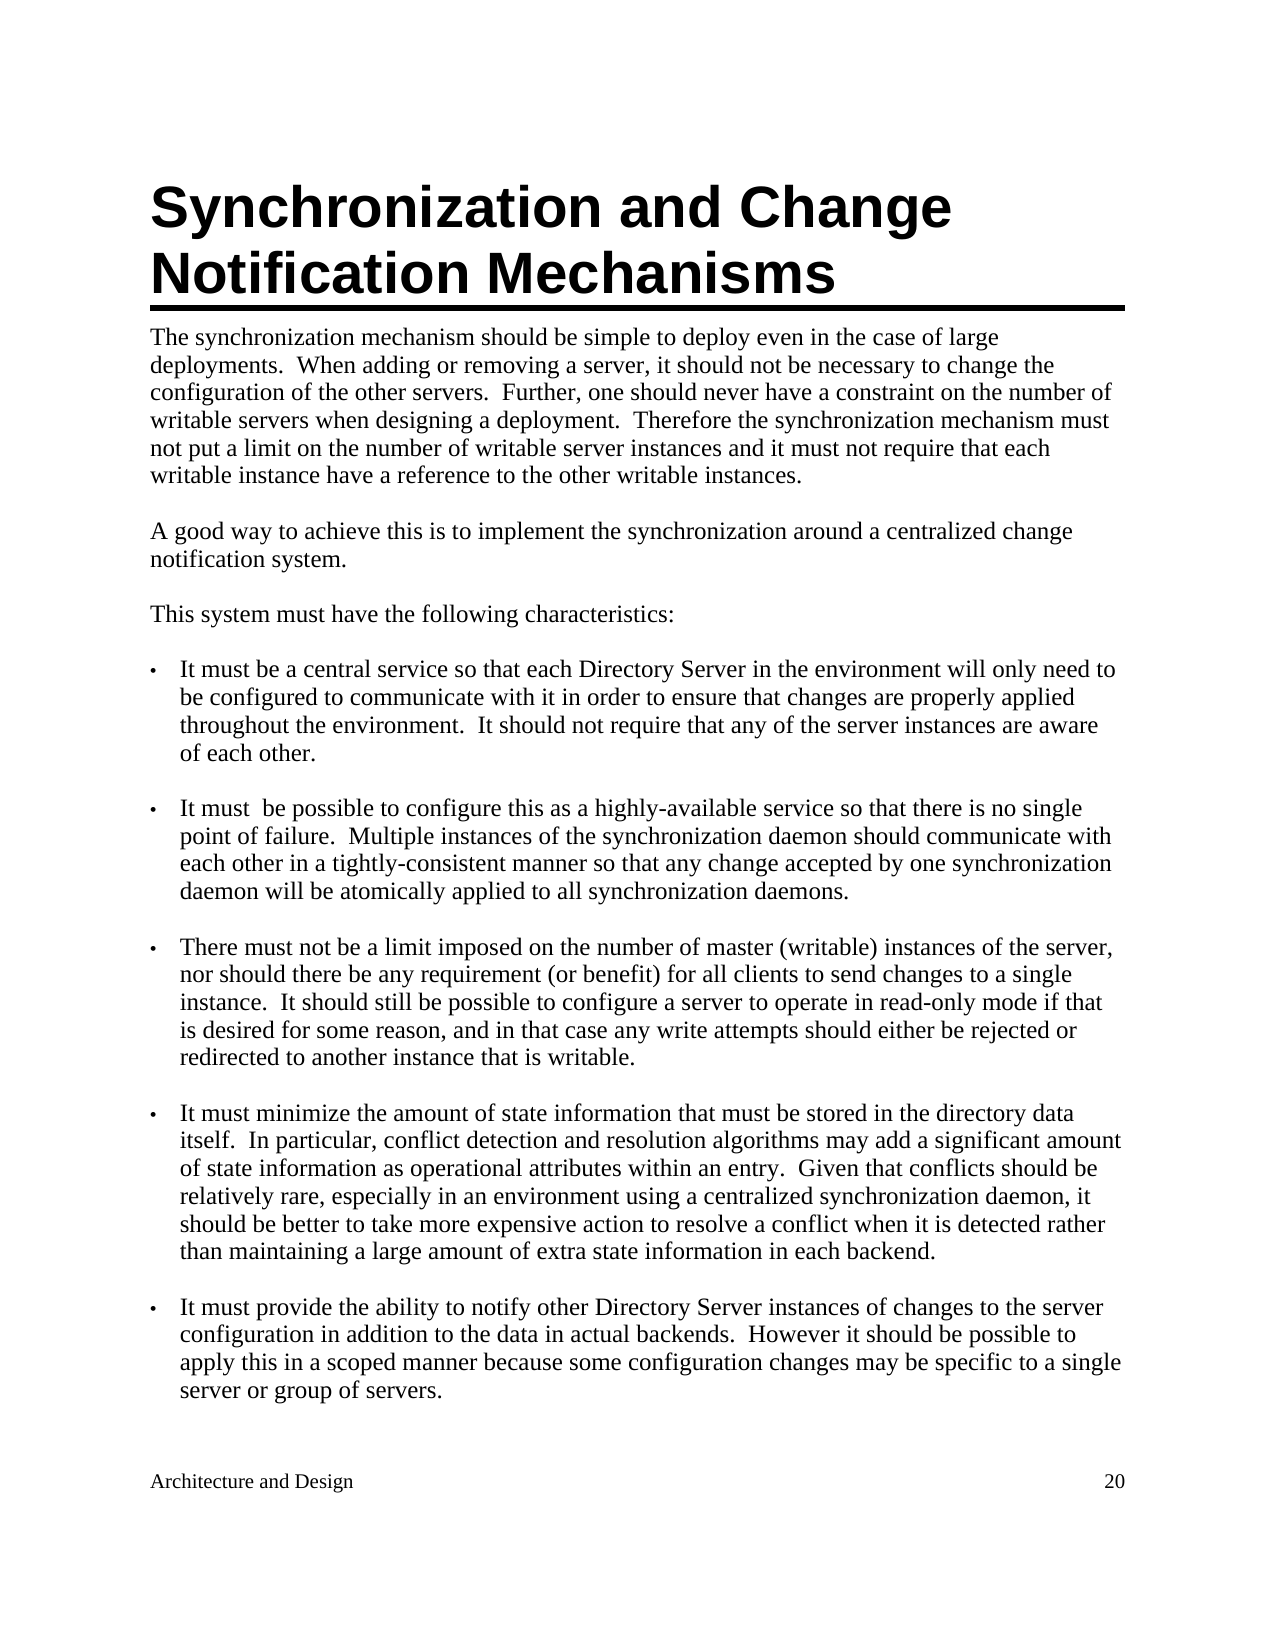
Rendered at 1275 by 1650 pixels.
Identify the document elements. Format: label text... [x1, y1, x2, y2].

list It must provide the ability to notify other Directory Server instances of changes to the server configuration in addition to the data in actual backends. However it should be possible to apply this in a scoped manner because some configuration changes may be specific to a single server or group of servers. [150, 1293, 1125, 1404]
text The synchronization mechanism should be simple to deploy even in the case of large deployments. When adding or removing a server, it should not be necessary to change the configuration of the other servers. Further, one should never have a constraint on the number of writable servers when designing a deployment. Therefore the synchronization mechanism must not put a limit on the number of writable server instances and it must not require that each writable instance have a reference to the other writable instances. A good way to achieve this is to implement the synchronization around a centralized change notification system. [150, 323, 1125, 572]
list There must not be a limit imposed on the number of master (writable) instances of the server, nor should there be any requirement (or benefit) for all clients to send changes to a single instance. It should still be possible to configure a server to operate in read-only mode if that is desired for some reason, and in that case any write attempts should either be rejected or redirected to another instance that is writable. [150, 933, 1125, 1071]
subtitle Synchronization and Change Notification Mechanisms [150, 175, 1125, 305]
list It must be possible to configure this as a highly-available service so that there is no single point of failure. Multiple instances of the synchronization daemon should communicate with each other in a tightly-consistent manner so that any change accepted by one synchronization daemon will be atomically applied to all synchronization daemons. [150, 794, 1125, 905]
text This system must have the following characteristics: [150, 572, 1125, 628]
list It must minimize the amount of state information that must be stored in the directory data itself. In particular, conflict detection and resolution algorithms may add a significant amount of state information as operational attributes within an entry. Given that conflicts should be relatively rare, especially in an environment using a centralized synchronization daemon, it should be better to take more expensive action to resolve a conflict when it is detected rather than maintaining a large amount of extra state information in each backend. [150, 1099, 1125, 1265]
list It must be a central service so that each Directory Server in the environment will only need to be configured to communicate with it in order to ensure that changes are properly applied throughout the environment. It should not require that any of the server instances are aware of each other. [150, 656, 1125, 766]
